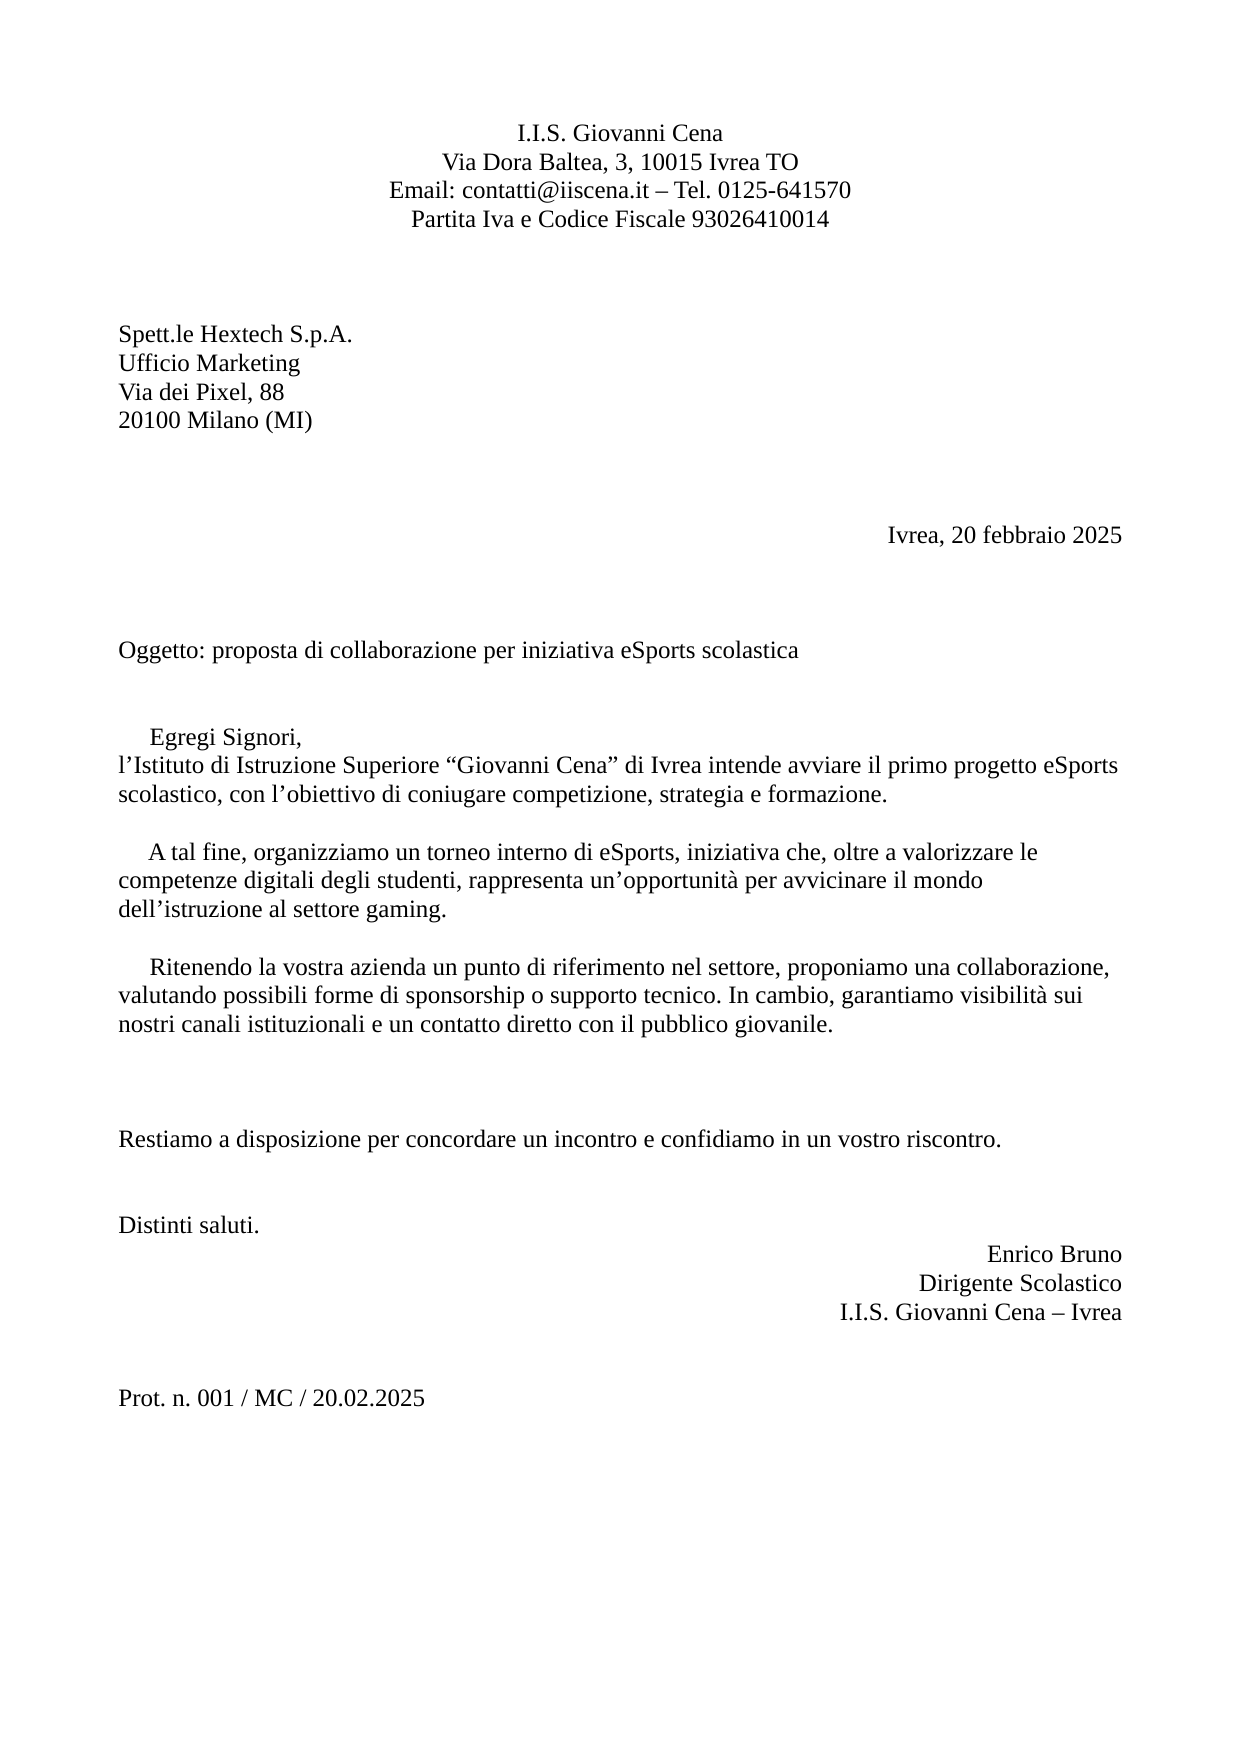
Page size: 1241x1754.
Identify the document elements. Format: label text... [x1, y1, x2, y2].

text Ivrea, 20 febbraio 2025 [118, 521, 1122, 549]
text I.I.S. Giovanni Cena [118, 118, 1122, 147]
text Distinti saluti. [118, 1211, 1122, 1239]
text Via dei Pixel, 88 [118, 377, 1122, 406]
text Enrico Bruno [118, 1239, 1122, 1268]
text Dirigente Scolastico [118, 1268, 1122, 1297]
text Ufficio Marketing [118, 348, 1122, 377]
text Restiamo a disposizione per concordare un incontro e confidiamo in un vostro riscontro. [118, 1124, 1122, 1153]
text l’Istituto di Istruzione Superiore “Giovanni Cena” di Ivrea intende avviare il primo progetto eSports scolastico, con l’obiettivo di coniugare competizione, strategia e formazione. [118, 751, 1122, 808]
text Prot. n. 001 / MC / 20.02.2025 [118, 1383, 1122, 1412]
text Email: contatti@iiscena.it – Tel. 0125-641570 [118, 176, 1122, 204]
text I.I.S. Giovanni Cena – Ivrea [118, 1297, 1122, 1326]
text Egregi Signori, [118, 722, 1122, 751]
text 20100 Milano (MI) [118, 406, 1122, 434]
text Oggetto: proposta di collaborazione per iniziativa eSports scolastica [118, 636, 1122, 664]
text Ritenendo la vostra azienda un punto di riferimento nel settore, proponiamo una collaborazione, valutando possibili forme di sponsorship o supporto tecnico. In cambio, garantiamo visibilità sui nostri canali istituzionali e un contatto diretto con il pubblico giovanile. [118, 952, 1122, 1038]
text Spett.le Hextech S.p.A. [118, 319, 1122, 348]
text Via Dora Baltea, 3, 10015 Ivrea TO [118, 147, 1122, 176]
text Partita Iva e Codice Fiscale 93026410014 [118, 204, 1122, 233]
text A tal fine, organizziamo un torneo interno di eSports, iniziativa che, oltre a valorizzare le competenze digitali degli studenti, rappresenta un’opportunità per avvicinare il mondo dell’istruzione al settore gaming. [118, 837, 1122, 923]
